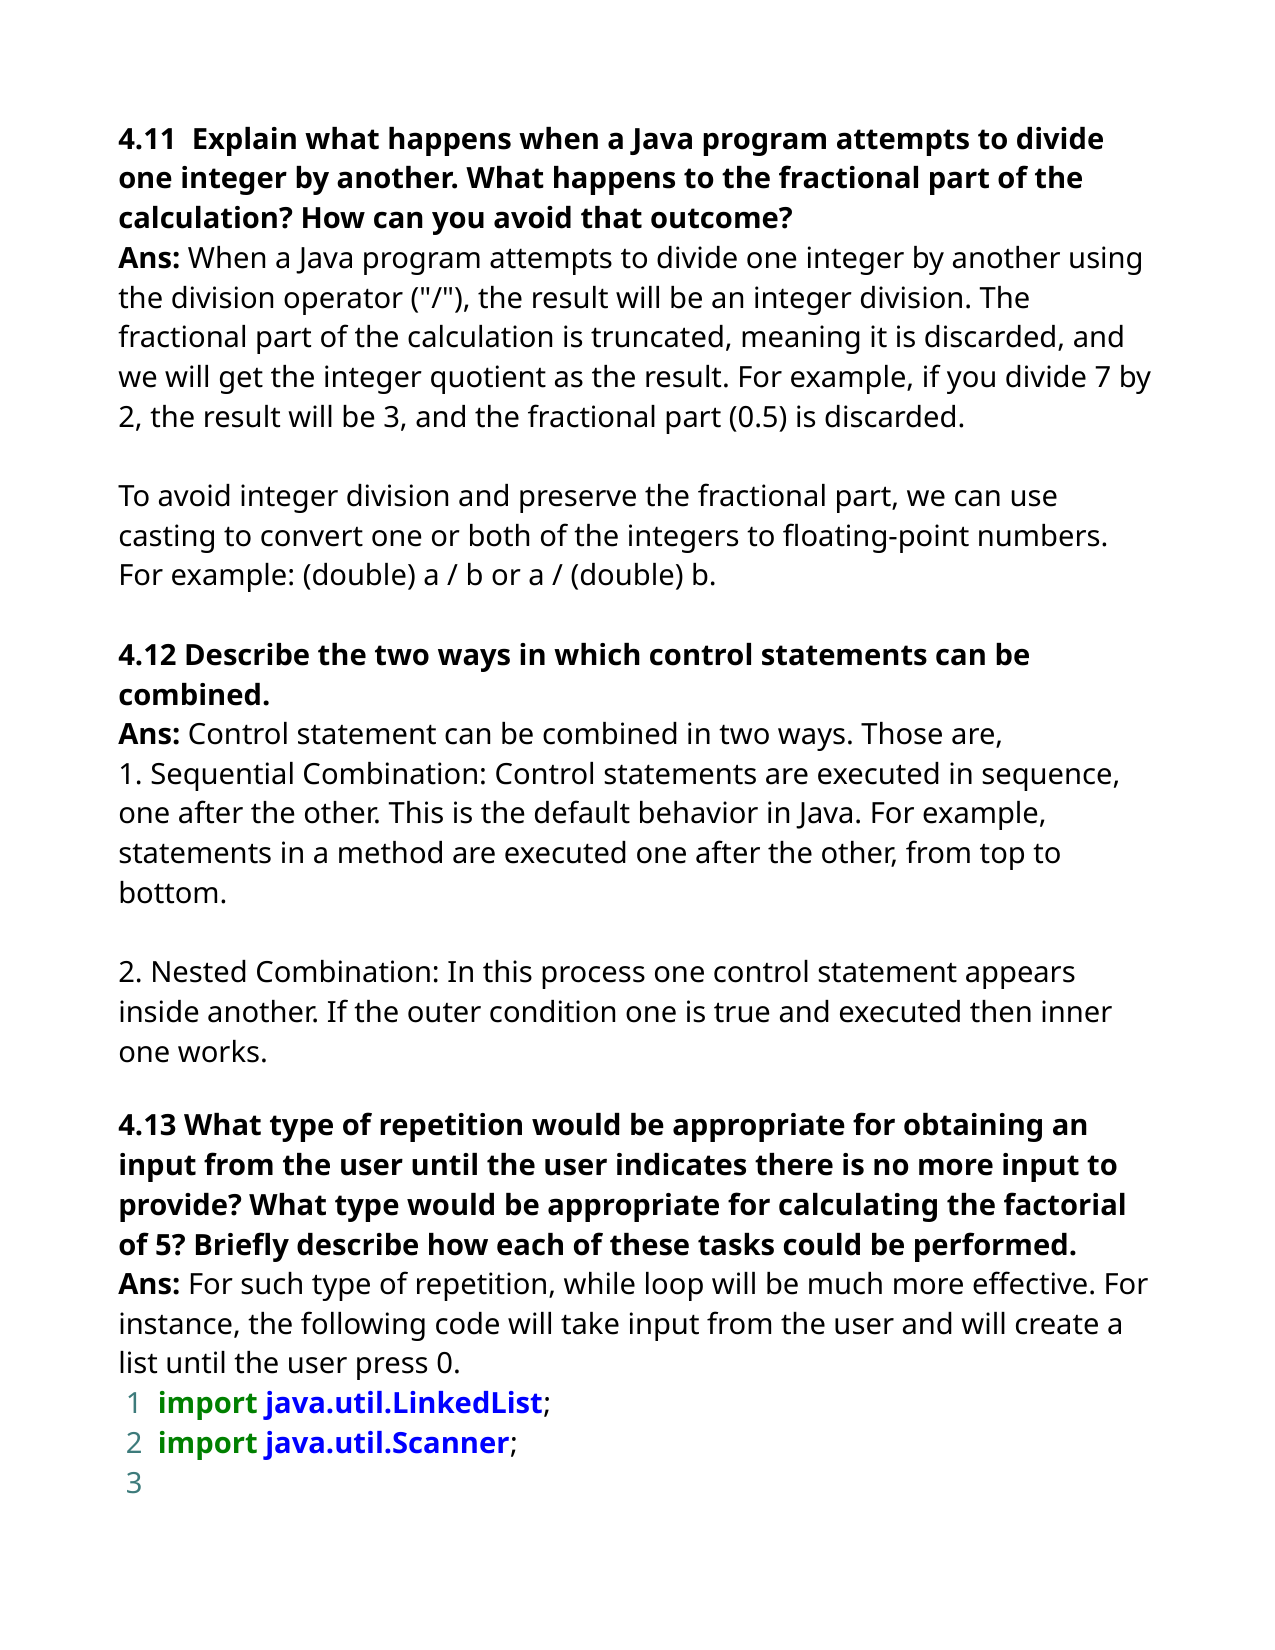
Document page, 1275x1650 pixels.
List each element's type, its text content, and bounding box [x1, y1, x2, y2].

text 1. Sequential Combination: Control statements are executed in sequence, one after the other. This is the default behavior in Java. For example, statements in a method are executed one after the other, from top to bottom. [118, 753, 1157, 912]
text 4.12 Describe the two ways in which control statements can be combined. [118, 634, 1157, 713]
text 2 import java.util.Scanner; [118, 1422, 1157, 1462]
text Ans: When a Java program attempts to divide one integer by another using the division operator ("/"), the result will be an integer division. The fractional part of the calculation is truncated, meaning it is discarded, and we will get the integer quotient as the result. For example, if you divide 7 by 2, the result will be 3, and the fractional part (0.5) is discarded. [118, 237, 1157, 436]
text Ans: Control statement can be combined in two ways. Those are, [118, 713, 1157, 753]
text 4.11 Explain what happens when a Java program attempts to divide one integer by another. What happens to the fractional part of the calculation? How can you avoid that outcome? [118, 118, 1157, 237]
text To avoid integer division and preserve the fractional part, we can use casting to convert one or both of the integers to floating-point numbers. For example: (double) a / b or a / (double) b. [118, 475, 1157, 594]
text 2. Nested Combination: In this process one control statement appears inside another. If the outer condition one is true and executed then inner one works. [118, 952, 1157, 1071]
text 4.13 What type of repetition would be appropriate for obtaining an input from the user until the user indicates there is no more input to provide? What type would be appropriate for calculating the factorial of 5? Briefly describe how each of these tasks could be performed. [118, 1105, 1157, 1263]
text 1 import java.util.LinkedList; [118, 1382, 1157, 1422]
text Ans: For such type of repetition, while loop will be much more effective. For instance, the following code will take input from the user and will create a list until the user press 0. [118, 1263, 1157, 1382]
text 3 [118, 1462, 1157, 1502]
